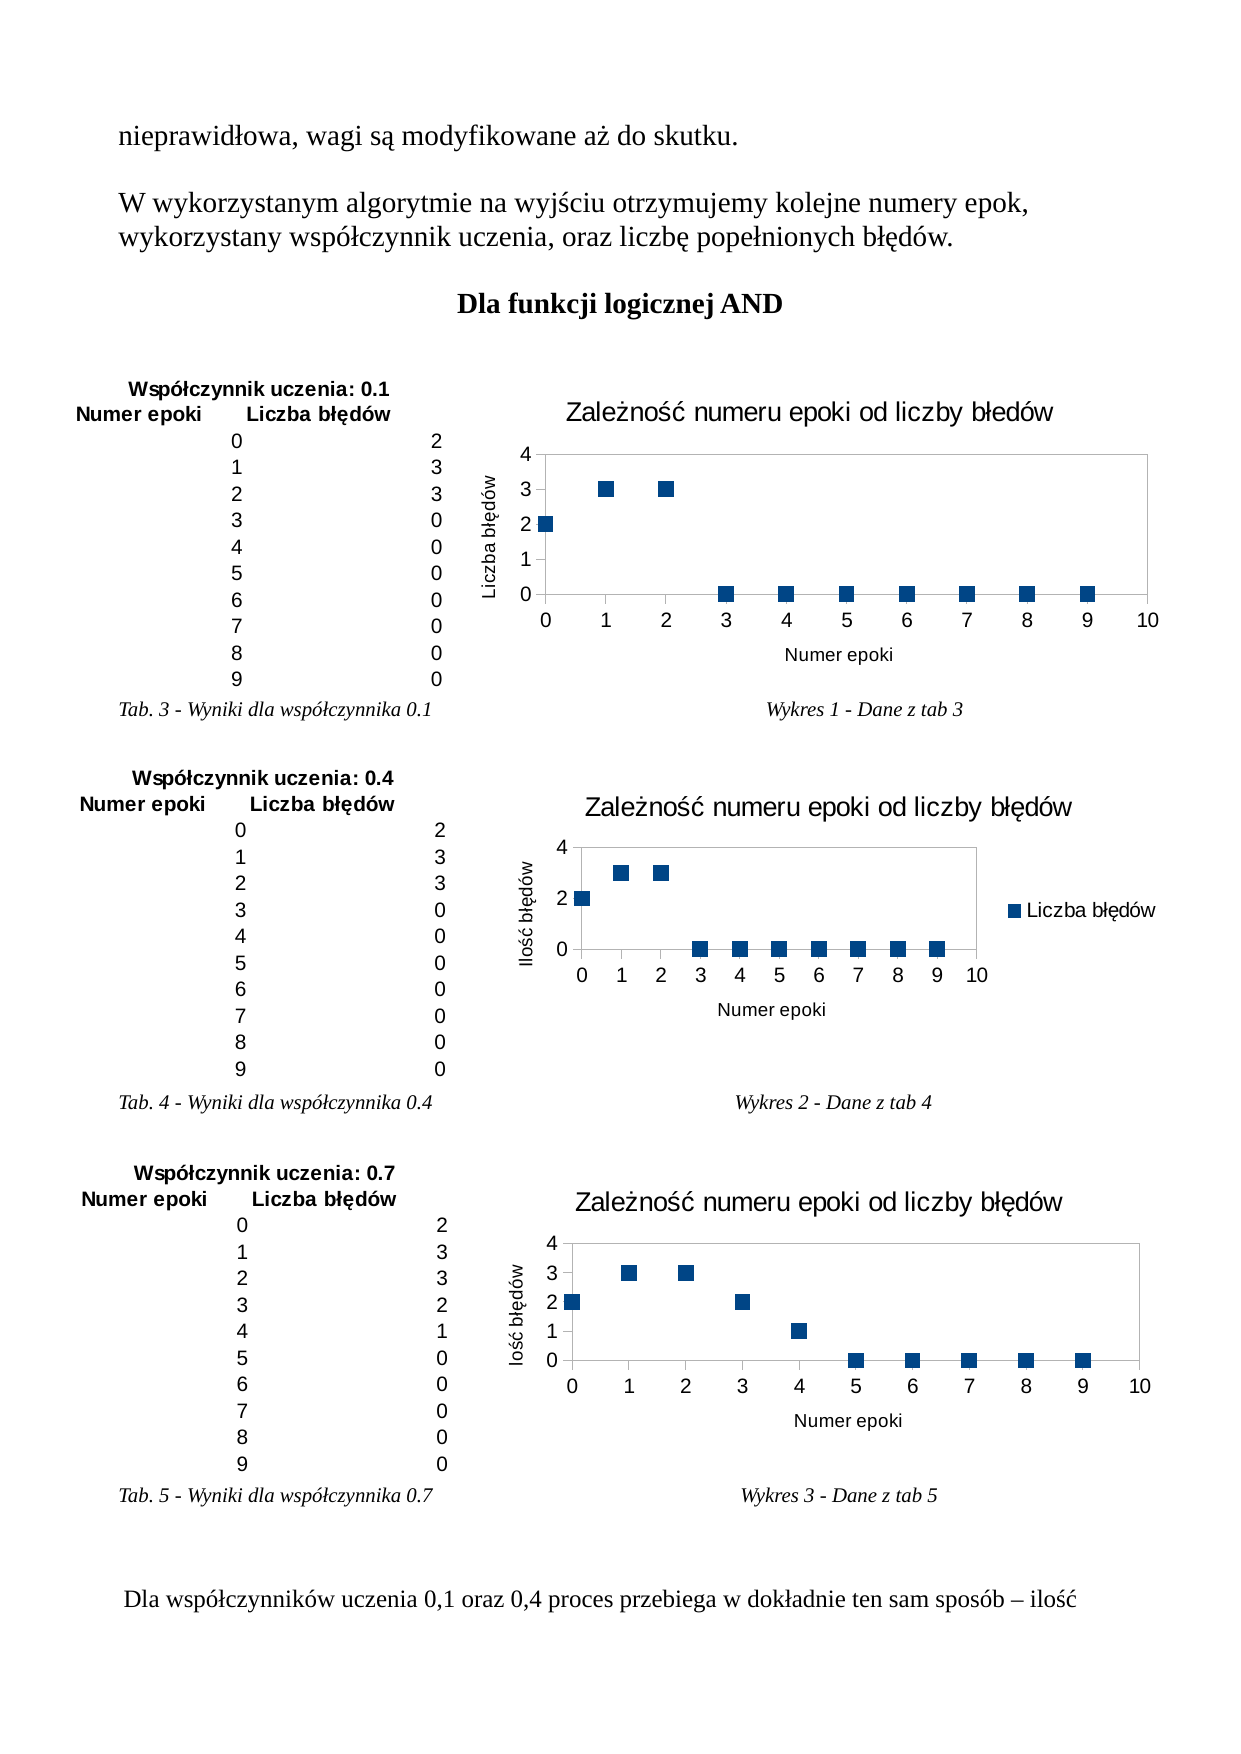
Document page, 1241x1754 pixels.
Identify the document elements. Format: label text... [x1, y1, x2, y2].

text Dla współczynników uczenia 0,1 oraz 0,4 proces przebiega w dokładnie ten sam sposób – ilość [118, 1584, 1122, 1613]
text W wykorzystanym algorytmie na wyjściu otrzymujemy kolejne numery epok, wykorzystany współczynnik uczenia, oraz liczbę popełnionych błędów. [118, 185, 1122, 252]
text nieprawidłowa, wagi są modyfikowane aż do skutku. [118, 118, 1122, 152]
text Tab. 3 - Wyniki dla współczynnika 0.1 Wykres 1 - Dane z tab 3 [118, 353, 1122, 721]
text Dla funkcji logicznej AND [118, 286, 1122, 319]
text Tab. 5 - Wyniki dla współczynnika 0.7 Wykres 3 - Dane z tab 5 [118, 1483, 1122, 1507]
text Tab. 4 - Wyniki dla współczynnika 0.4 Wykres 2 - Dane z tab 4 [118, 1090, 1122, 1114]
